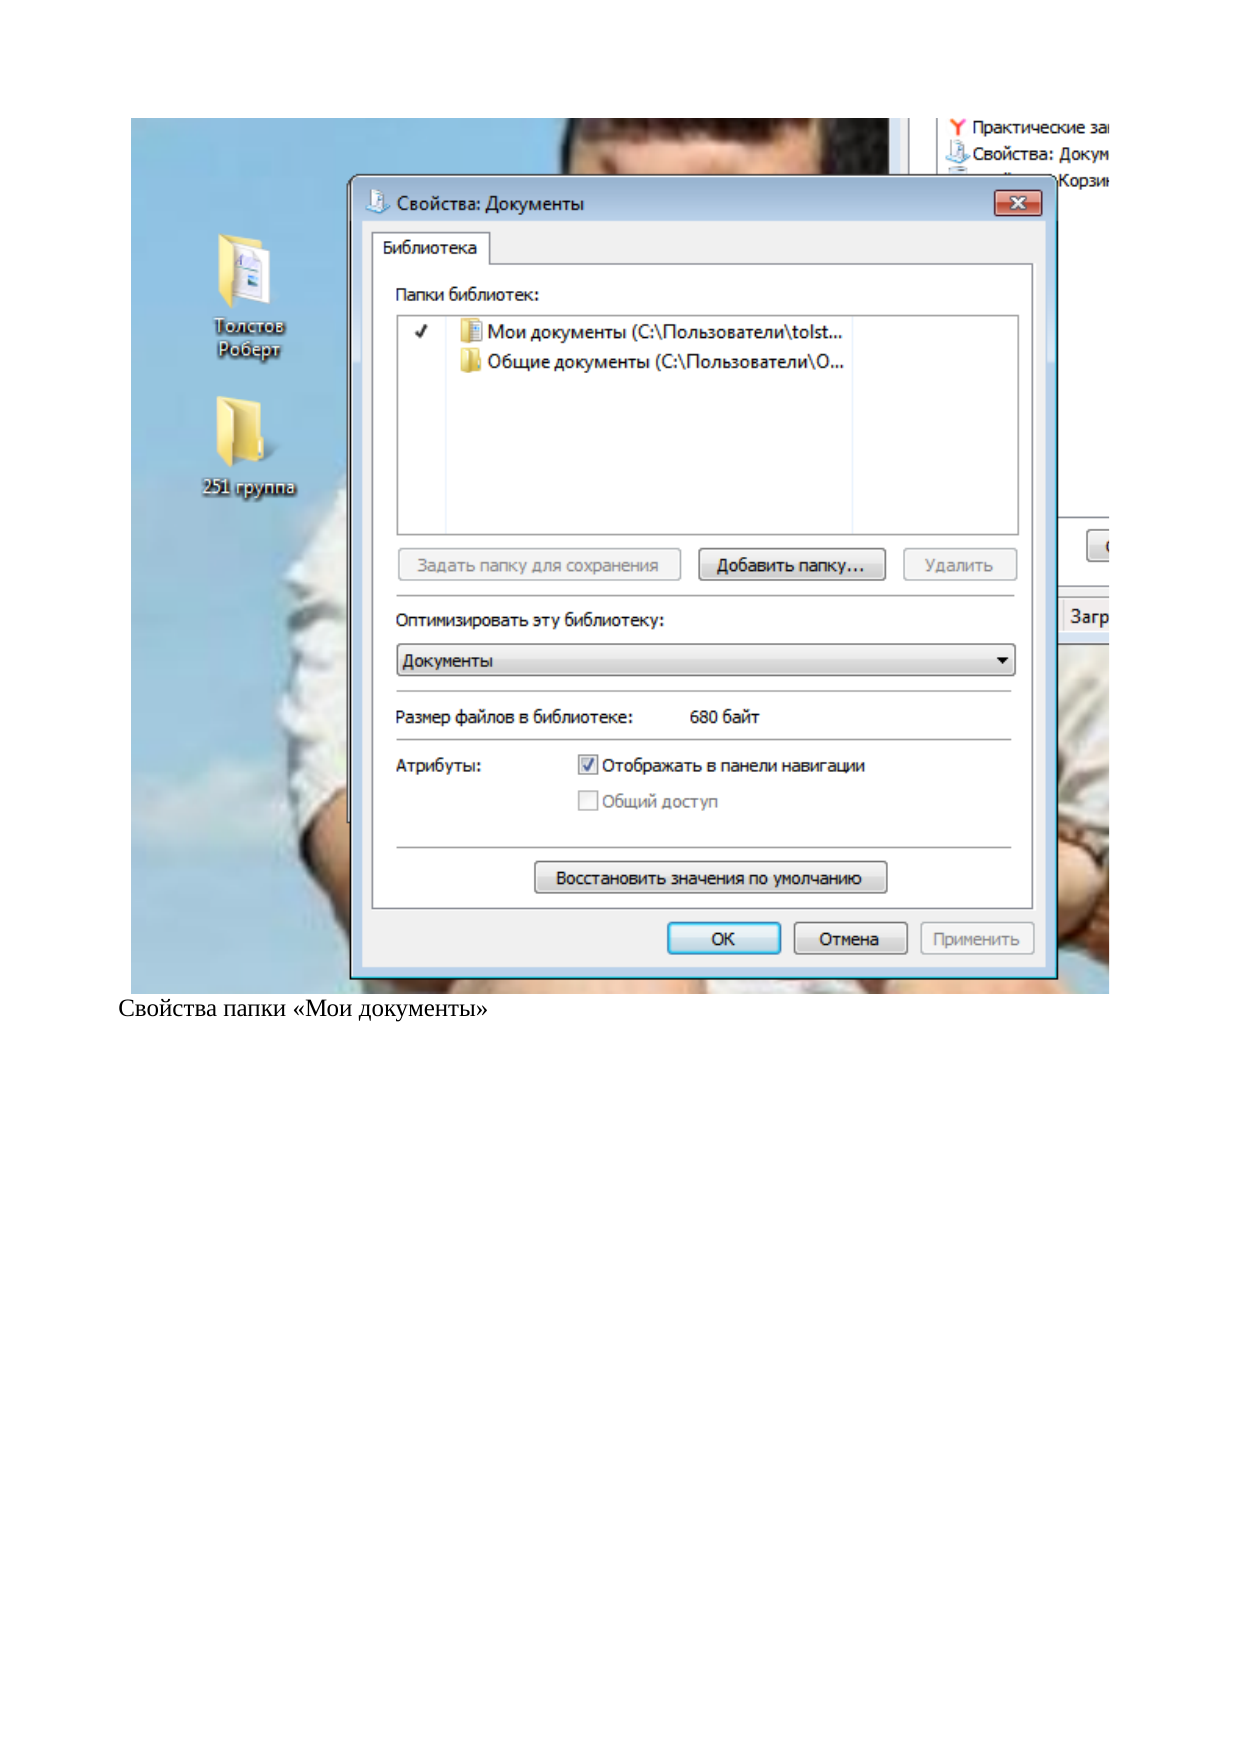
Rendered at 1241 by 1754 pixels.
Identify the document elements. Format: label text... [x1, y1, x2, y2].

text Свойства папки «Мои документы» [118, 118, 1122, 1022]
picture [131, 118, 1110, 994]
